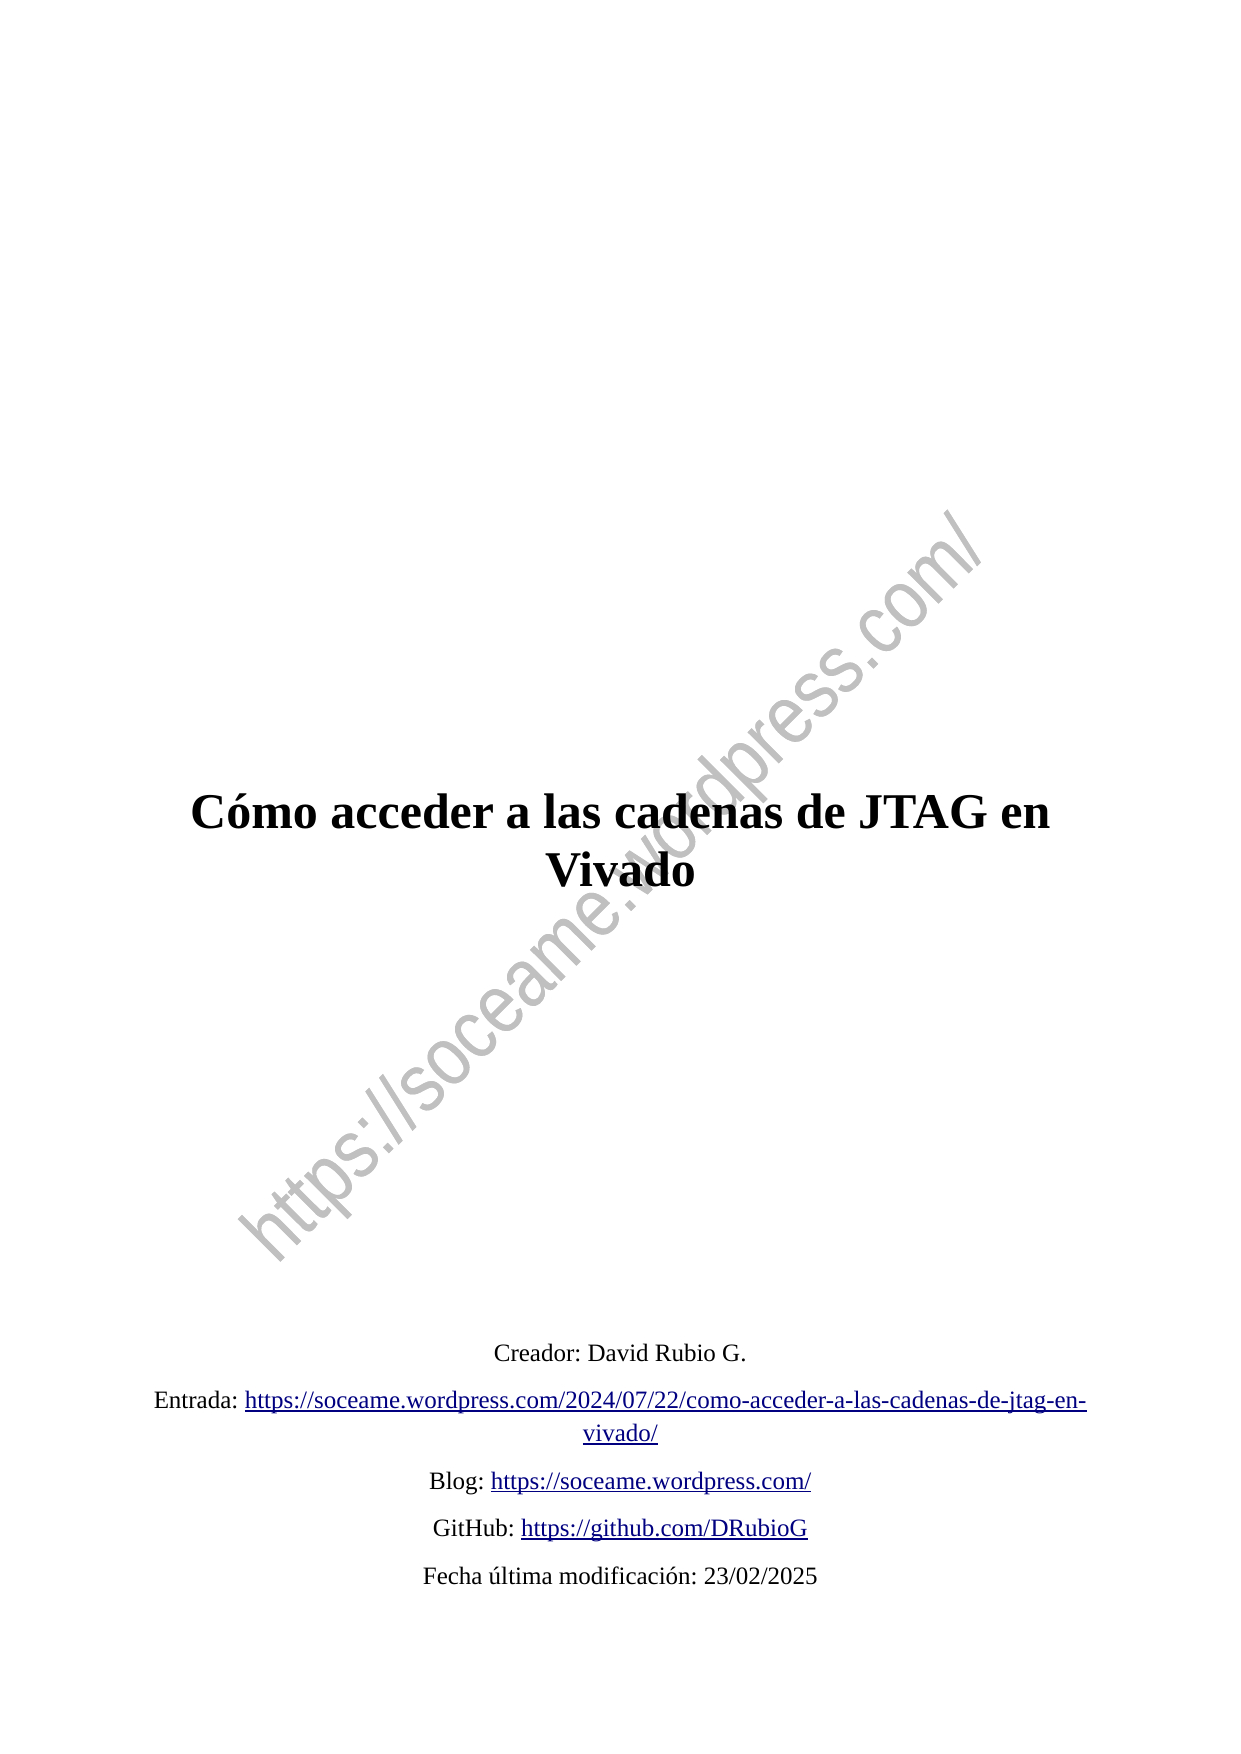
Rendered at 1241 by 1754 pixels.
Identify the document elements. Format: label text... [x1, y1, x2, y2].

subtitle Cómo acceder a las cadenas de JTAG en Vivado [118, 782, 1122, 897]
text Entrada: https://soceame.wordpress.com/2024/07/22/como-acceder-a-las-cadenas-de-jtag-en-vivado/ [118, 1385, 1122, 1447]
text Blog: https://soceame.wordpress.com/ [118, 1466, 1122, 1495]
text Fecha última modificación: 23/02/2025 [118, 1561, 1122, 1590]
text Creador: David Rubio G. [118, 1338, 1122, 1366]
text GitHub: https://github.com/DRubioG [118, 1513, 1122, 1542]
